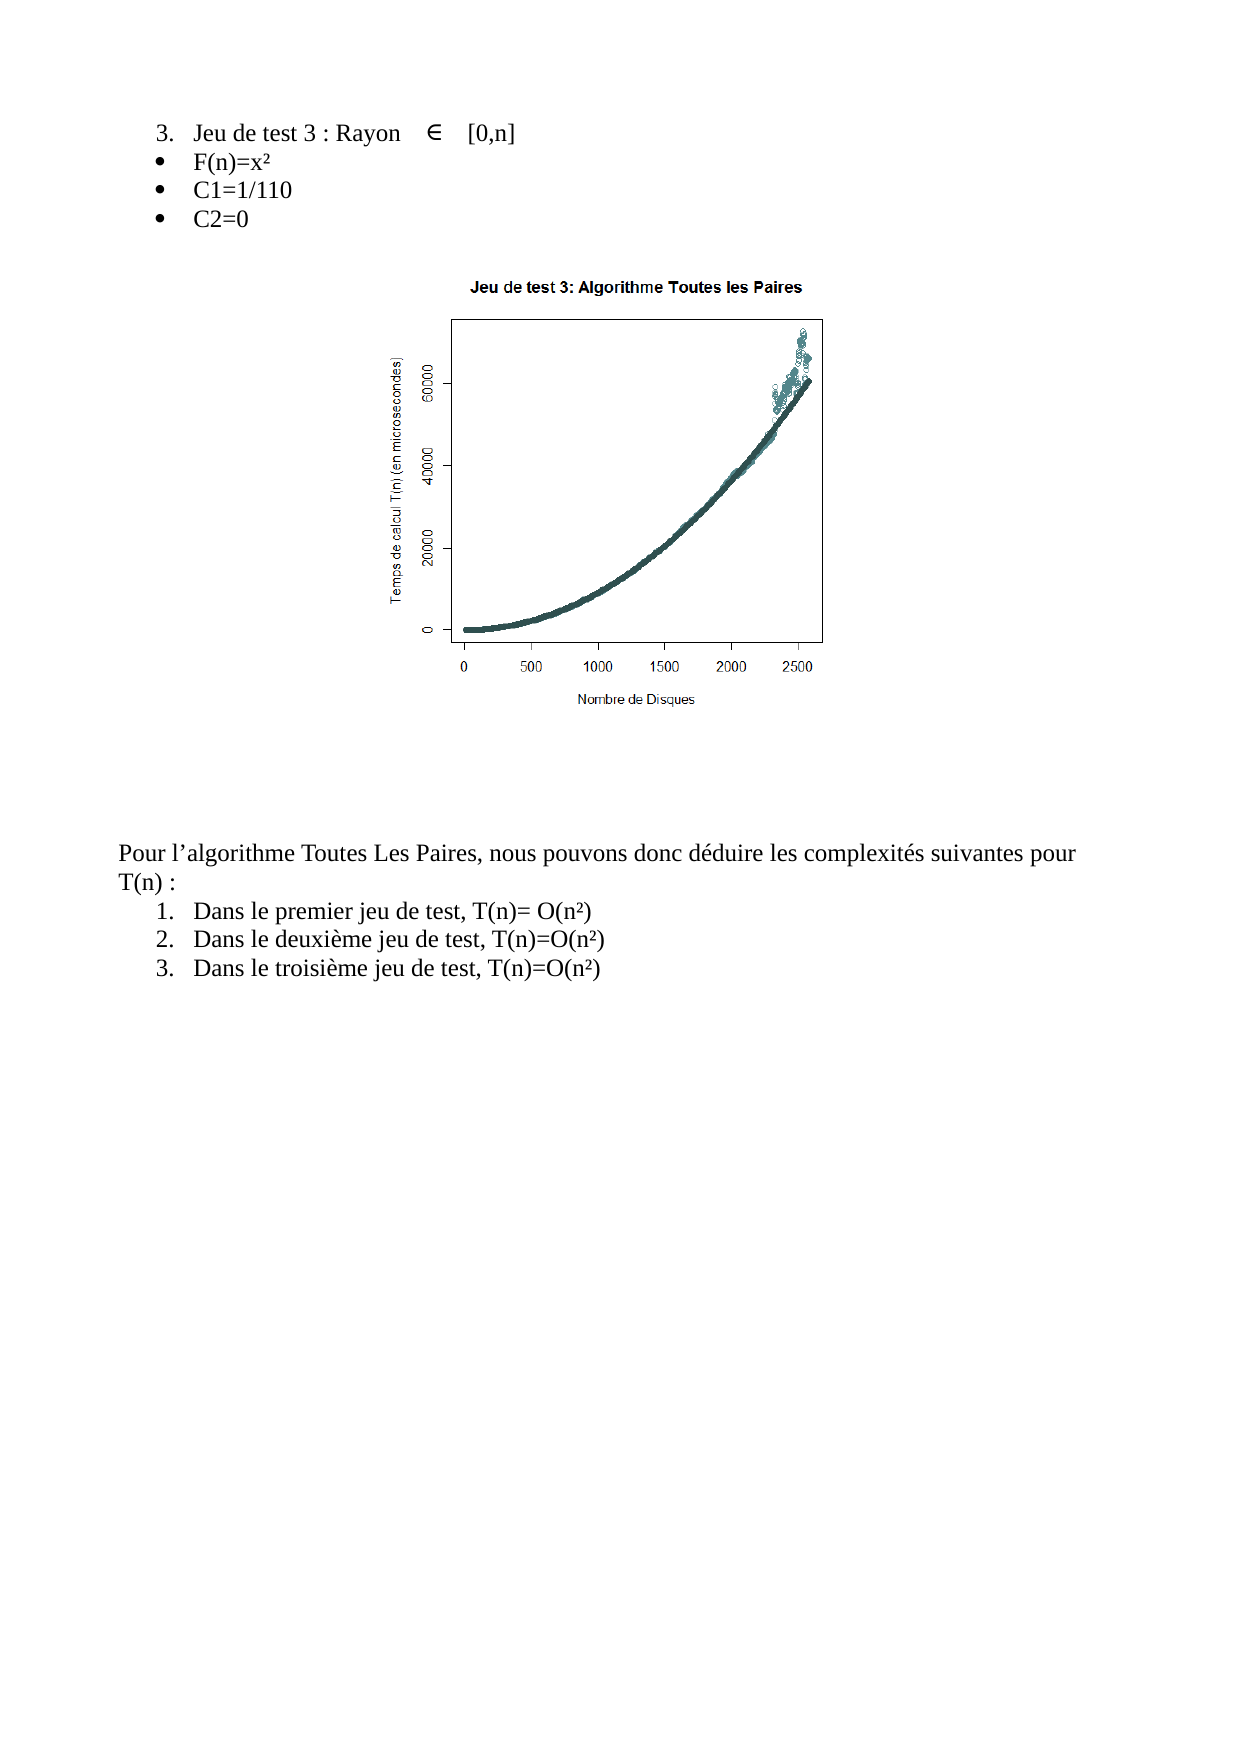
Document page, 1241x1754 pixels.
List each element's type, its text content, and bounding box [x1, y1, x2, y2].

list C1=1/110 [156, 176, 1122, 204]
list Dans le premier jeu de test, T(n)= O(n²) [156, 896, 1122, 924]
list Dans le deuxième jeu de test, T(n)=O(n²) [156, 924, 1122, 953]
list C2=0 [156, 204, 1122, 233]
text Pour l’algorithme Toutes Les Paires, nous pouvons donc déduire les complexités suivantes pour T(n) : [118, 838, 1122, 896]
picture [385, 253, 856, 724]
list Dans le troisième jeu de test, T(n)=O(n²) [156, 953, 1122, 982]
list F(n)=x² [156, 147, 1122, 176]
list Jeu de test 3 : Rayon [0,n] [156, 118, 1122, 147]
